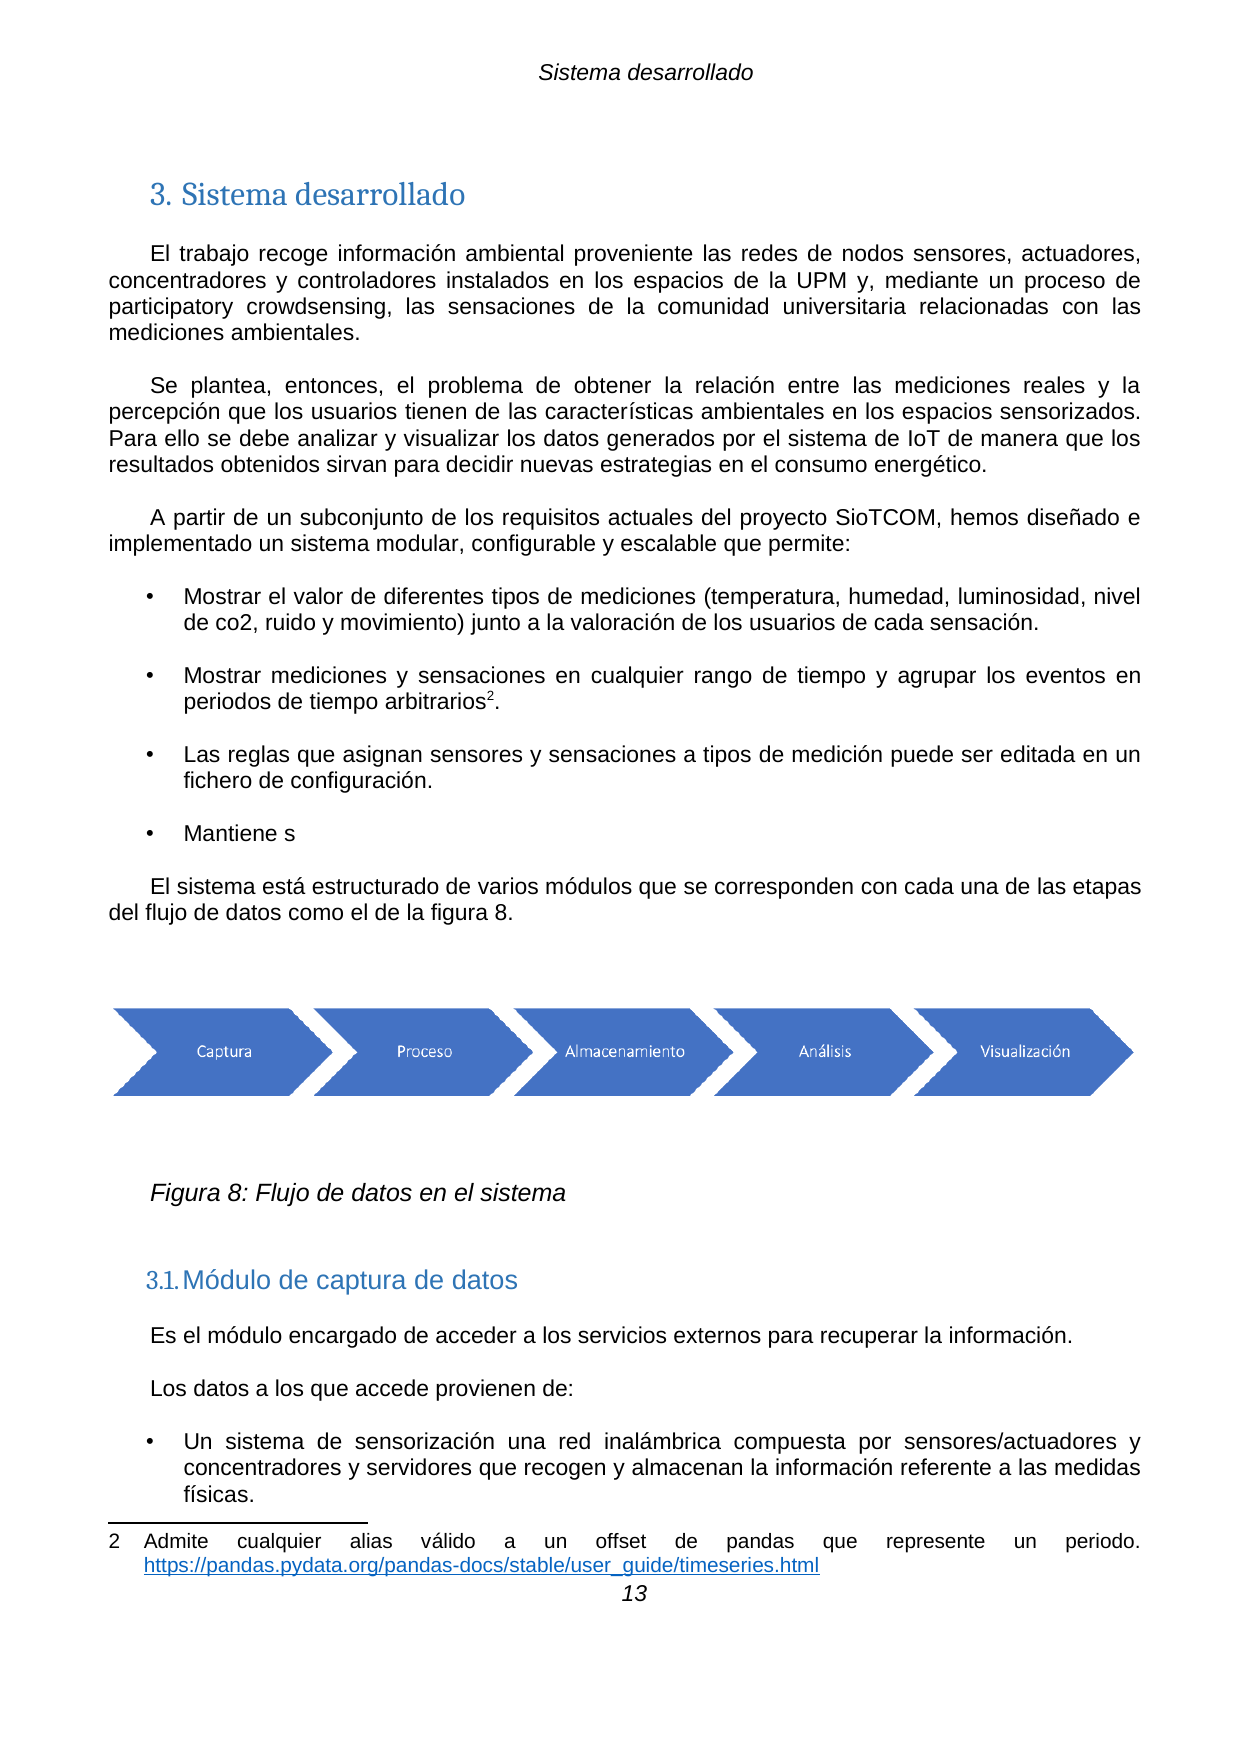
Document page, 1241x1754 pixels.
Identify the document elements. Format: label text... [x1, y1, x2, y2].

list Admite cualquier alias válido a un offset de pandas que represente un periodo. https://pandas.pydata.org/pandas-docs/stable/user_guide/timeseries.html [108, 1529, 1142, 1577]
subtitle Sistema desarrollado [108, 176, 1142, 214]
list Un sistema de sensorización una red inalámbrica compuesta por sensores/actuadores y concentradores y servidores que recogen y almacenan la información referente a las medidas físicas. [146, 1428, 1142, 1507]
text Se plantea, entonces, el problema de obtener la relación entre las mediciones reales y la percepción que los usuarios tienen de las características ambientales en los espacios sensorizados. Para ello se debe analizar y visualizar los datos generados por el sistema de IoT de manera que los resultados obtenidos sirvan para decidir nuevas estrategias en el consumo energético. [108, 372, 1142, 477]
subtitle Módulo de captura de datos [146, 1264, 1142, 1296]
text El sistema está estructurado de varios módulos que se corresponden con cada una de las etapas del flujo de datos como el de la figura 8. [108, 873, 1142, 925]
list Mantiene s [146, 820, 1142, 846]
text Es el módulo encargado de acceder a los servicios externos para recuperar la información. [108, 1322, 1142, 1349]
picture [108, 937, 1142, 1166]
list Mostrar mediciones y sensaciones en cualquier rango de tiempo y agrupar los eventos en periodos de tiempo arbitrarios. [146, 662, 1142, 714]
text A partir de un subconjunto de los requisitos actuales del proyecto SioTCOM, hemos diseñado e implementado un sistema modular, configurable y escalable que permite: [108, 504, 1142, 556]
text Los datos a los que accede provienen de: [108, 1375, 1142, 1402]
text El trabajo recoge información ambiental proveniente las redes de nodos sensores, actuadores, concentradores y controladores instalados en los espacios de la UPM y, mediante un proceso de participatory crowdsensing, las sensaciones de la comunidad universitaria relacionadas con las mediciones ambientales. [108, 240, 1142, 346]
list Las reglas que asignan sensores y sensaciones a tipos de medición puede ser editada en un fichero de configuración. [146, 741, 1142, 794]
list Mostrar el valor de diferentes tipos de mediciones (temperatura, humedad, luminosidad, nivel de co2, ruido y movimiento) junto a la valoración de los usuarios de cada sensación. [146, 583, 1142, 636]
text Figura 8: Flujo de datos en el sistema [108, 1166, 1142, 1207]
